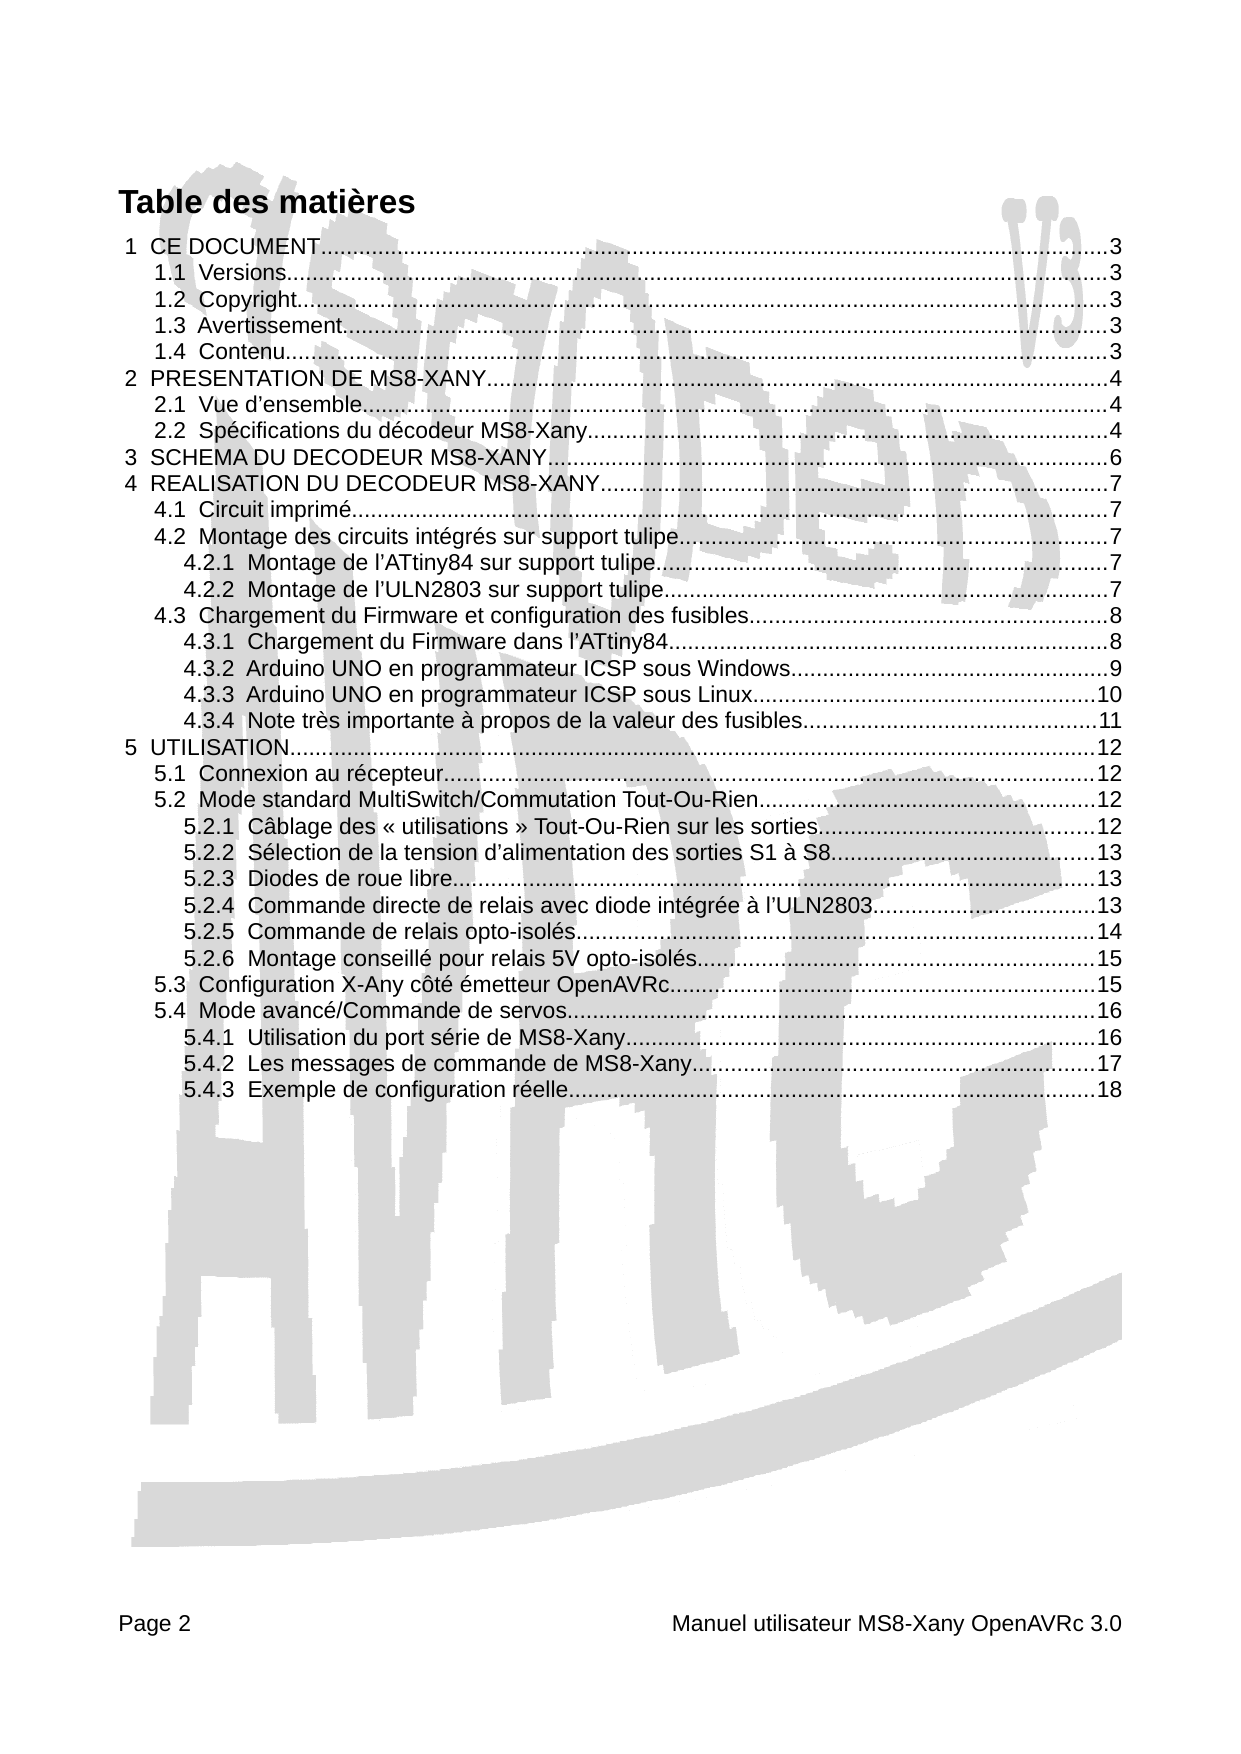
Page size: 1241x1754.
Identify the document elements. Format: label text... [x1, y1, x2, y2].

text 4.2.1 Montage de l’ATtiny84 sur support tulipe 7 [177, 549, 1122, 576]
text 4.2 Montage des circuits intégrés sur support tulipe 7 [148, 523, 1122, 549]
text 3 SCHEMA DU DECODEUR MS8-XANY 6 [118, 444, 1122, 470]
text 4.3.1 Chargement du Firmware dans l’ATtiny84 8 [177, 628, 1122, 654]
text 1.2 Copyright 3 [148, 286, 1122, 312]
text 4.3 Chargement du Firmware et configuration des fusibles 8 [148, 602, 1122, 628]
text 5.3 Configuration X-Any côté émetteur OpenAVRc 15 [148, 971, 1122, 997]
text 5.2.4 Commande directe de relais avec diode intégrée à l’ULN2803 13 [177, 892, 1122, 918]
text 1.1 Versions 3 [148, 259, 1122, 286]
text 4.1 Circuit imprimé 7 [148, 496, 1122, 523]
text 5.2.1 Câblage des « utilisations » Tout-Ou-Rien sur les sorties 12 [177, 813, 1122, 839]
text 4.3.2 Arduino UNO en programmateur ICSP sous Windows 9 [177, 654, 1122, 681]
text 1 CE DOCUMENT 3 [118, 233, 1122, 259]
text 4.2.2 Montage de l’ULN2803 sur support tulipe 7 [177, 576, 1122, 602]
text 5.2.5 Commande de relais opto-isolés 14 [177, 918, 1122, 944]
text 5.2.2 Sélection de la tension d’alimentation des sorties S1 à S8 13 [177, 839, 1122, 865]
text 5.4 Mode avancé/Commande de servos 16 [148, 997, 1122, 1023]
text 5.4.2 Les messages de commande de MS8-Xany 17 [177, 1050, 1122, 1076]
text 5.1 Connexion au récepteur 12 [148, 760, 1122, 786]
text 5.4.1 Utilisation du port série de MS8-Xany 16 [177, 1023, 1122, 1050]
text 5 UTILISATION 12 [118, 734, 1122, 760]
text 5.2.3 Diodes de roue libre 13 [177, 865, 1122, 892]
text 5.4.3 Exemple de configuration réelle 18 [177, 1076, 1122, 1103]
text 4.3.3 Arduino UNO en programmateur ICSP sous Linux 10 [177, 681, 1122, 707]
text 4.3.4 Note très importante à propos de la valeur des fusibles 11 [177, 707, 1122, 734]
text 1.3 Avertissement 3 [148, 312, 1122, 338]
subtitle Table des matières [118, 182, 1122, 220]
text 4 REALISATION DU DECODEUR MS8-XANY 7 [118, 470, 1122, 496]
text 2 PRESENTATION DE MS8-XANY 4 [118, 365, 1122, 391]
text 2.2 Spécifications du décodeur MS8-Xany 4 [148, 417, 1122, 444]
text 5.2.6 Montage conseillé pour relais 5V opto-isolés 15 [177, 944, 1122, 971]
text 5.2 Mode standard MultiSwitch/Commutation Tout-Ou-Rien 12 [148, 786, 1122, 813]
text 1.4 Contenu 3 [148, 338, 1122, 365]
text 2.1 Vue d’ensemble 4 [148, 391, 1122, 417]
